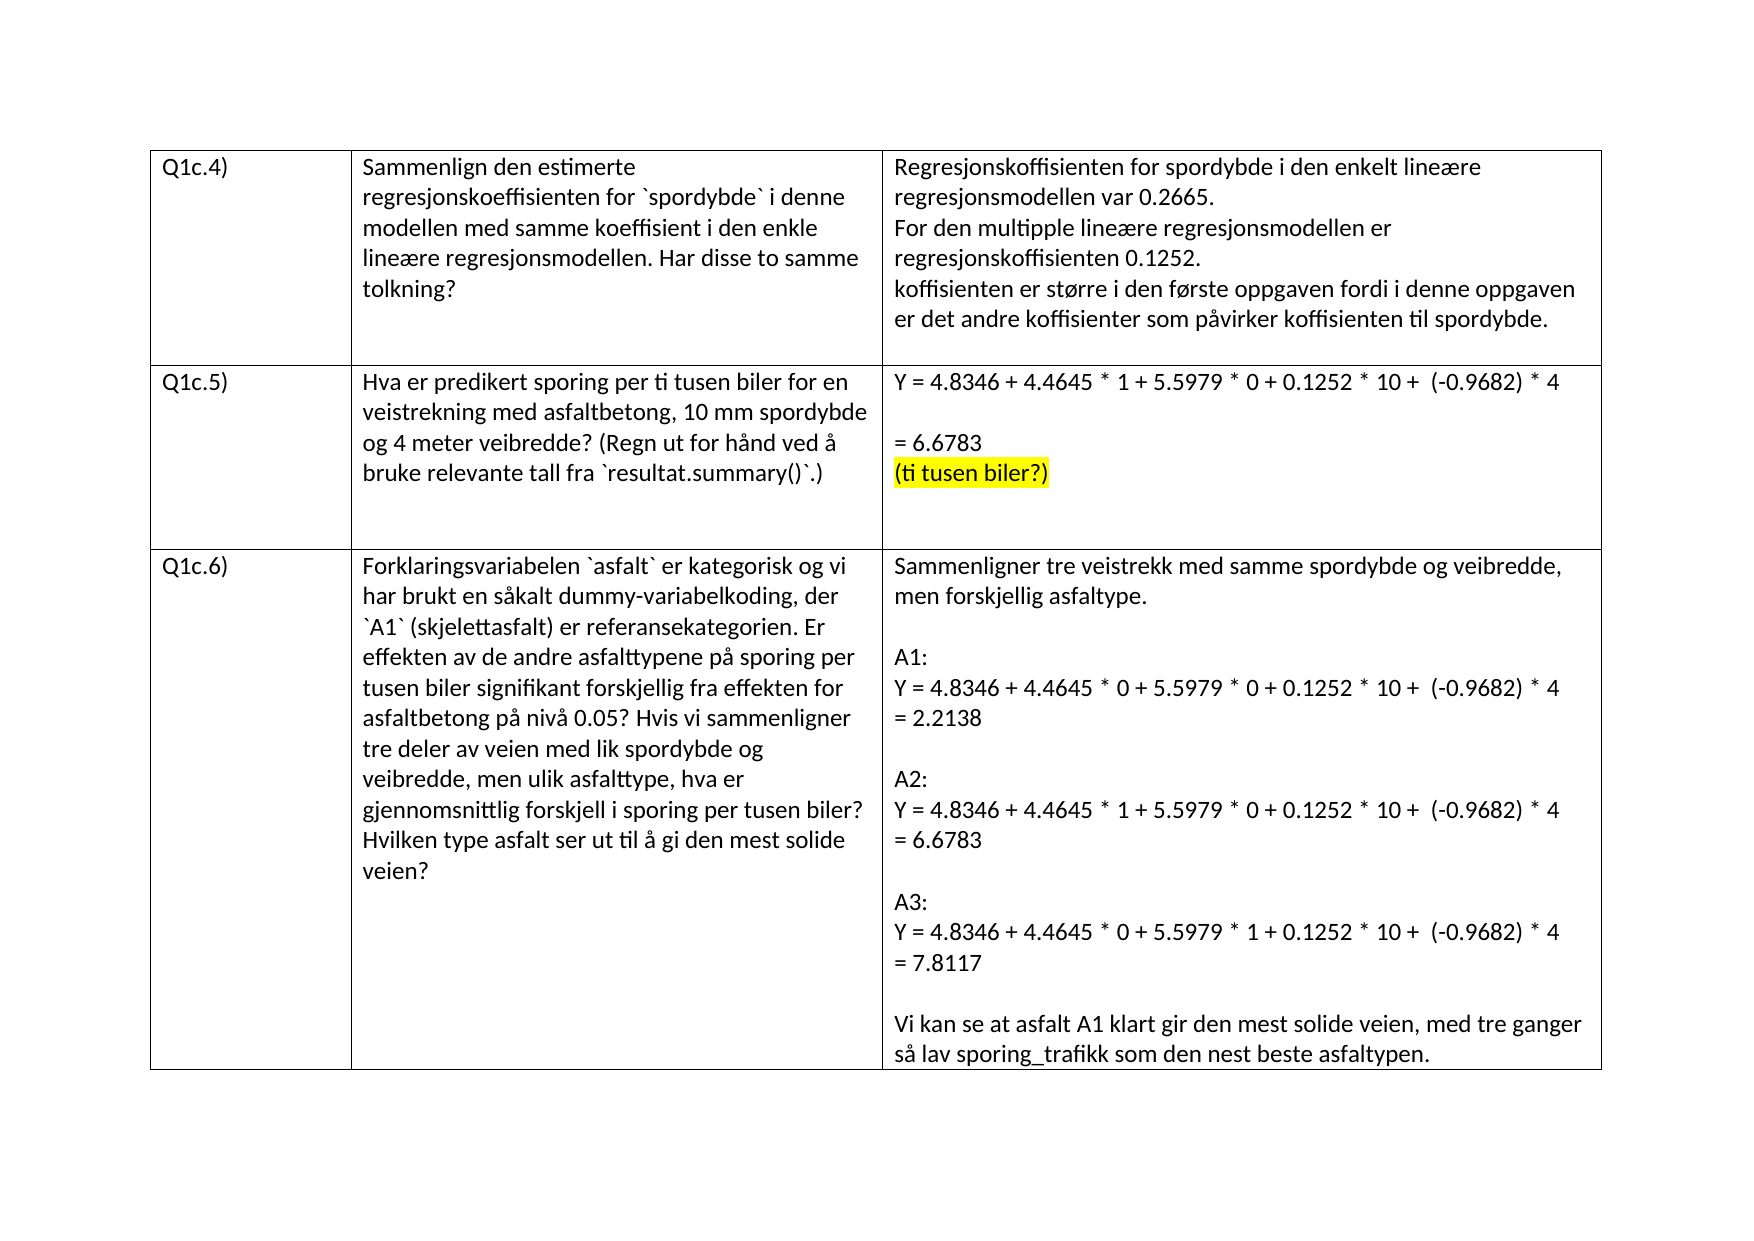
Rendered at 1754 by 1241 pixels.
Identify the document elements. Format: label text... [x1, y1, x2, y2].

table_cell Hva er predikert sporing per ti tusen biler for en veistrekning med asfaltbetong, 10 mm spordybde og 4 meter veibredde? (Regn ut for hånd ved å bruke relevante tall fra `resultat.summary()`.) [352, 366, 882, 549]
table_cell Y = 4.8346 + 4.4645 * 1 + 5.5979 * 0 + 0.1252 * 10 + (-0.9682) * 4 = 6.6783 (ti tusen biler?) [883, 366, 1601, 549]
table_cell Regresjonskoffisienten for spordybde i den enkelt lineære regresjonsmodellen var 0.2665. For den multipple lineære regresjonsmodellen er regresjonskoffisienten 0.1252. koffisienten er større i den første oppgaven fordi i denne oppgaven er det andre koffisienter som påvirker koffisienten til spordybde. [883, 151, 1601, 365]
table_cell Q1c.6) [151, 550, 351, 1069]
table_cell Q1c.5) [151, 366, 351, 549]
table_cell Q1c.4) [151, 151, 351, 365]
table_cell Sammenlign den estimerte regresjonskoeffisienten for `spordybde` i denne modellen med samme koeffisient i den enkle lineære regresjonsmodellen. Har disse to samme tolkning? [352, 151, 882, 365]
table_cell Forklaringsvariabelen `asfalt` er kategorisk og vi har brukt en såkalt dummy-variabelkoding, der `A1` (skjelettasfalt) er referansekategorien. Er effekten av de andre asfalttypene på sporing per tusen biler signifikant forskjellig fra effekten for asfaltbetong på nivå 0.05? Hvis vi sammenligner tre deler av veien med lik spordybde og veibredde, men ulik asfalttype, hva er gjennomsnittlig forskjell i sporing per tusen biler? Hvilken type asfalt ser ut til å gi den mest solide veien? [352, 550, 882, 1069]
table_cell Sammenligner tre veistrekk med samme spordybde og veibredde, men forskjellig asfaltype. A1: Y = 4.8346 + 4.4645 * 0 + 5.5979 * 0 + 0.1252 * 10 + (-0.9682) * 4 = 2.2138 A2: Y = 4.8346 + 4.4645 * 1 + 5.5979 * 0 + 0.1252 * 10 + (-0.9682) * 4 = 6.6783 A3: Y = 4.8346 + 4.4645 * 0 + 5.5979 * 1 + 0.1252 * 10 + (-0.9682) * 4 = 7.8117 Vi kan se at asfalt A1 klart gir den mest solide veien, med tre ganger så lav sporing_trafikk som den nest beste asfaltypen. [883, 550, 1601, 1069]
